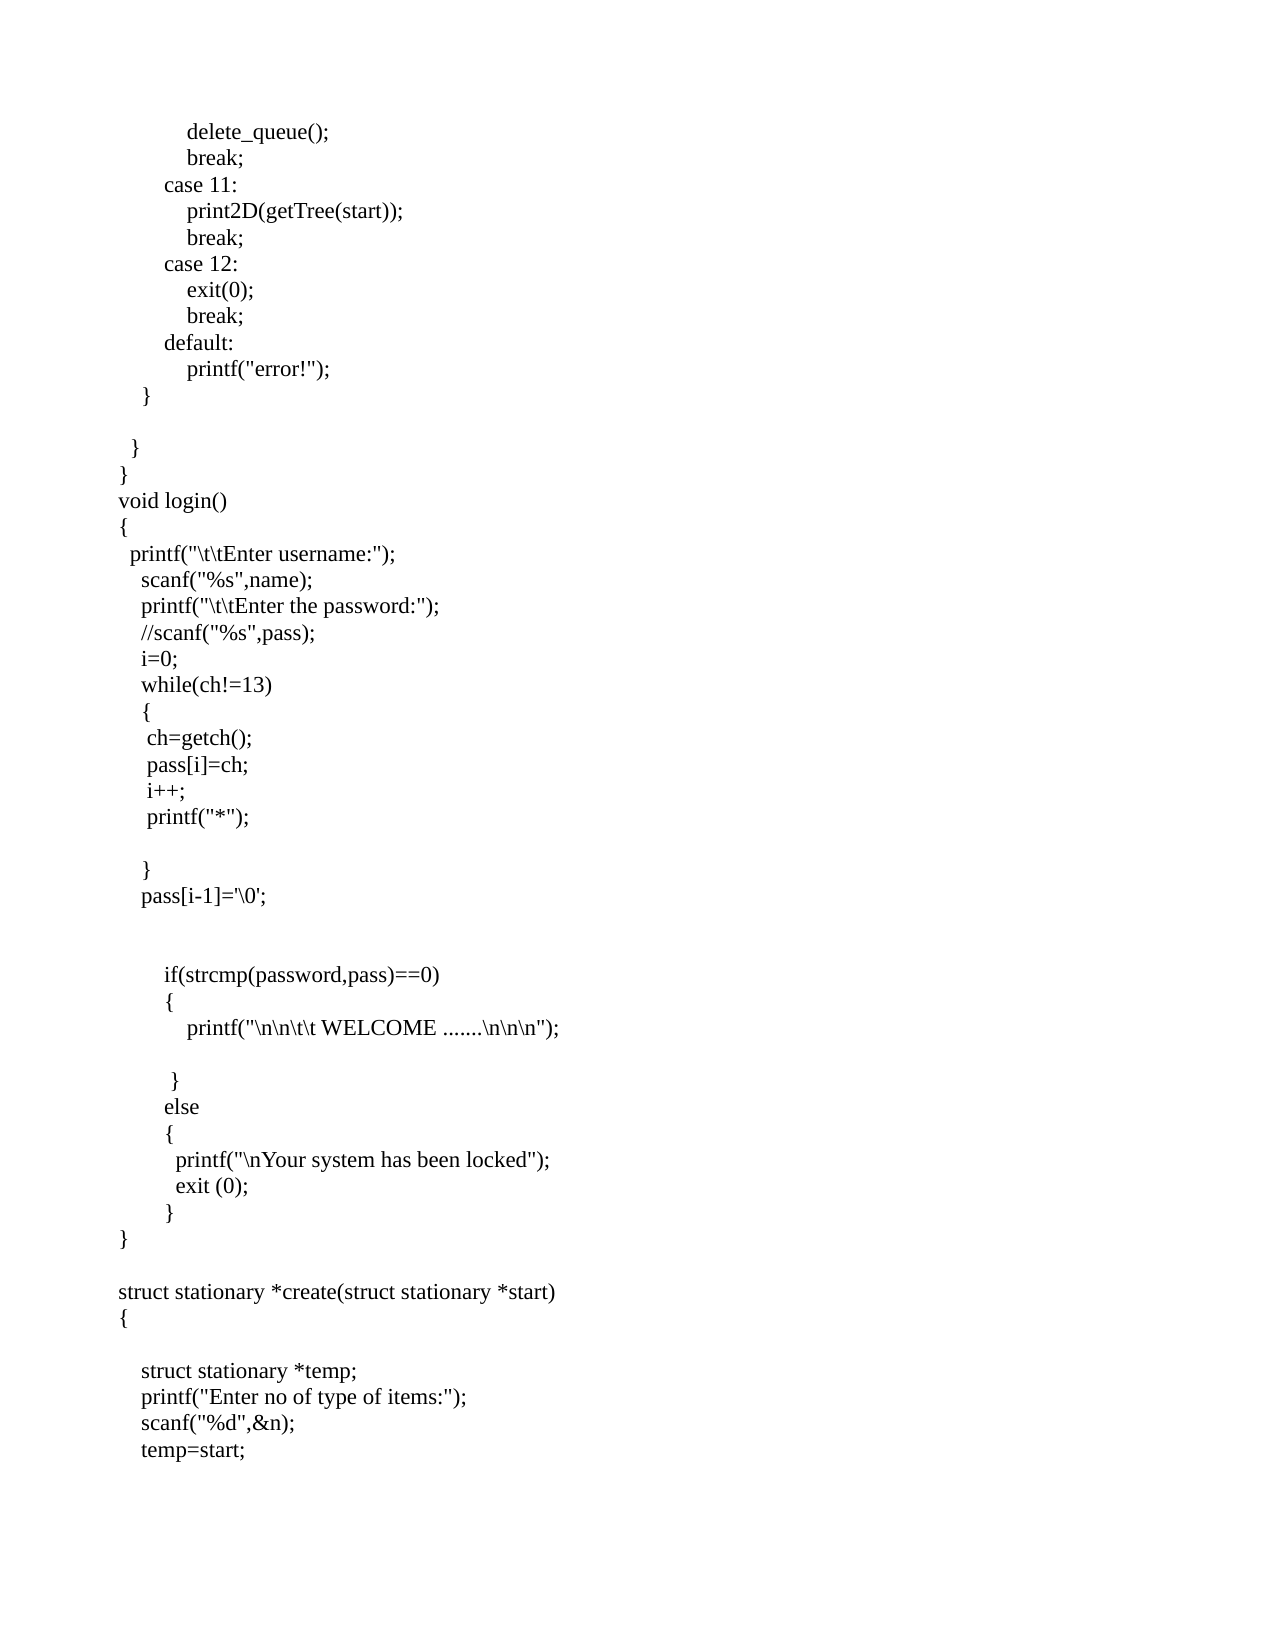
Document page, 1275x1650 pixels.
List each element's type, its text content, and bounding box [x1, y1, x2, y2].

text } [118, 856, 1157, 882]
text scanf("%d",&n); [118, 1409, 1157, 1436]
text i++; [118, 777, 1157, 803]
text temp=start; [118, 1436, 1157, 1462]
text printf("*"); [118, 803, 1157, 830]
text printf("error!"); [118, 355, 1157, 382]
text scanf("%s",name); [118, 566, 1157, 592]
text } [118, 382, 1157, 408]
text printf("\n\n\t\t WELCOME .......\n\n\n"); [118, 1014, 1157, 1041]
text { [118, 1119, 1157, 1146]
text pass[i]=ch; [118, 751, 1157, 777]
text void login() [118, 487, 1157, 513]
text printf("Enter no of type of items:"); [118, 1383, 1157, 1409]
text { [118, 513, 1157, 540]
text print2D(getTree(start)); [118, 197, 1157, 223]
text ch=getch(); [118, 724, 1157, 751]
text exit (0); [118, 1172, 1157, 1199]
text default: [118, 329, 1157, 355]
text } [118, 1199, 1157, 1225]
text struct stationary *temp; [118, 1357, 1157, 1383]
text printf("\nYour system has been locked"); [118, 1146, 1157, 1172]
text pass[i-1]='\0'; [118, 882, 1157, 909]
text delete_queue(); [118, 118, 1157, 144]
text else [118, 1093, 1157, 1119]
text i=0; [118, 645, 1157, 672]
text break; [118, 223, 1157, 250]
text //scanf("%s",pass); [118, 619, 1157, 645]
text case 11: [118, 171, 1157, 197]
text } [118, 461, 1157, 487]
text { [118, 1304, 1157, 1330]
text exit(0); [118, 276, 1157, 303]
text break; [118, 144, 1157, 171]
text { [118, 988, 1157, 1014]
text } [118, 1225, 1157, 1251]
text while(ch!=13) [118, 672, 1157, 698]
text printf("\t\tEnter the password:"); [118, 592, 1157, 619]
text printf("\t\tEnter username:"); [118, 540, 1157, 566]
text } [118, 1067, 1157, 1093]
text if(strcmp(password,pass)==0) [118, 961, 1157, 988]
text { [118, 698, 1157, 724]
text struct stationary *create(struct stationary *start) [118, 1278, 1157, 1304]
text case 12: [118, 250, 1157, 276]
text break; [118, 303, 1157, 329]
text } [118, 434, 1157, 461]
